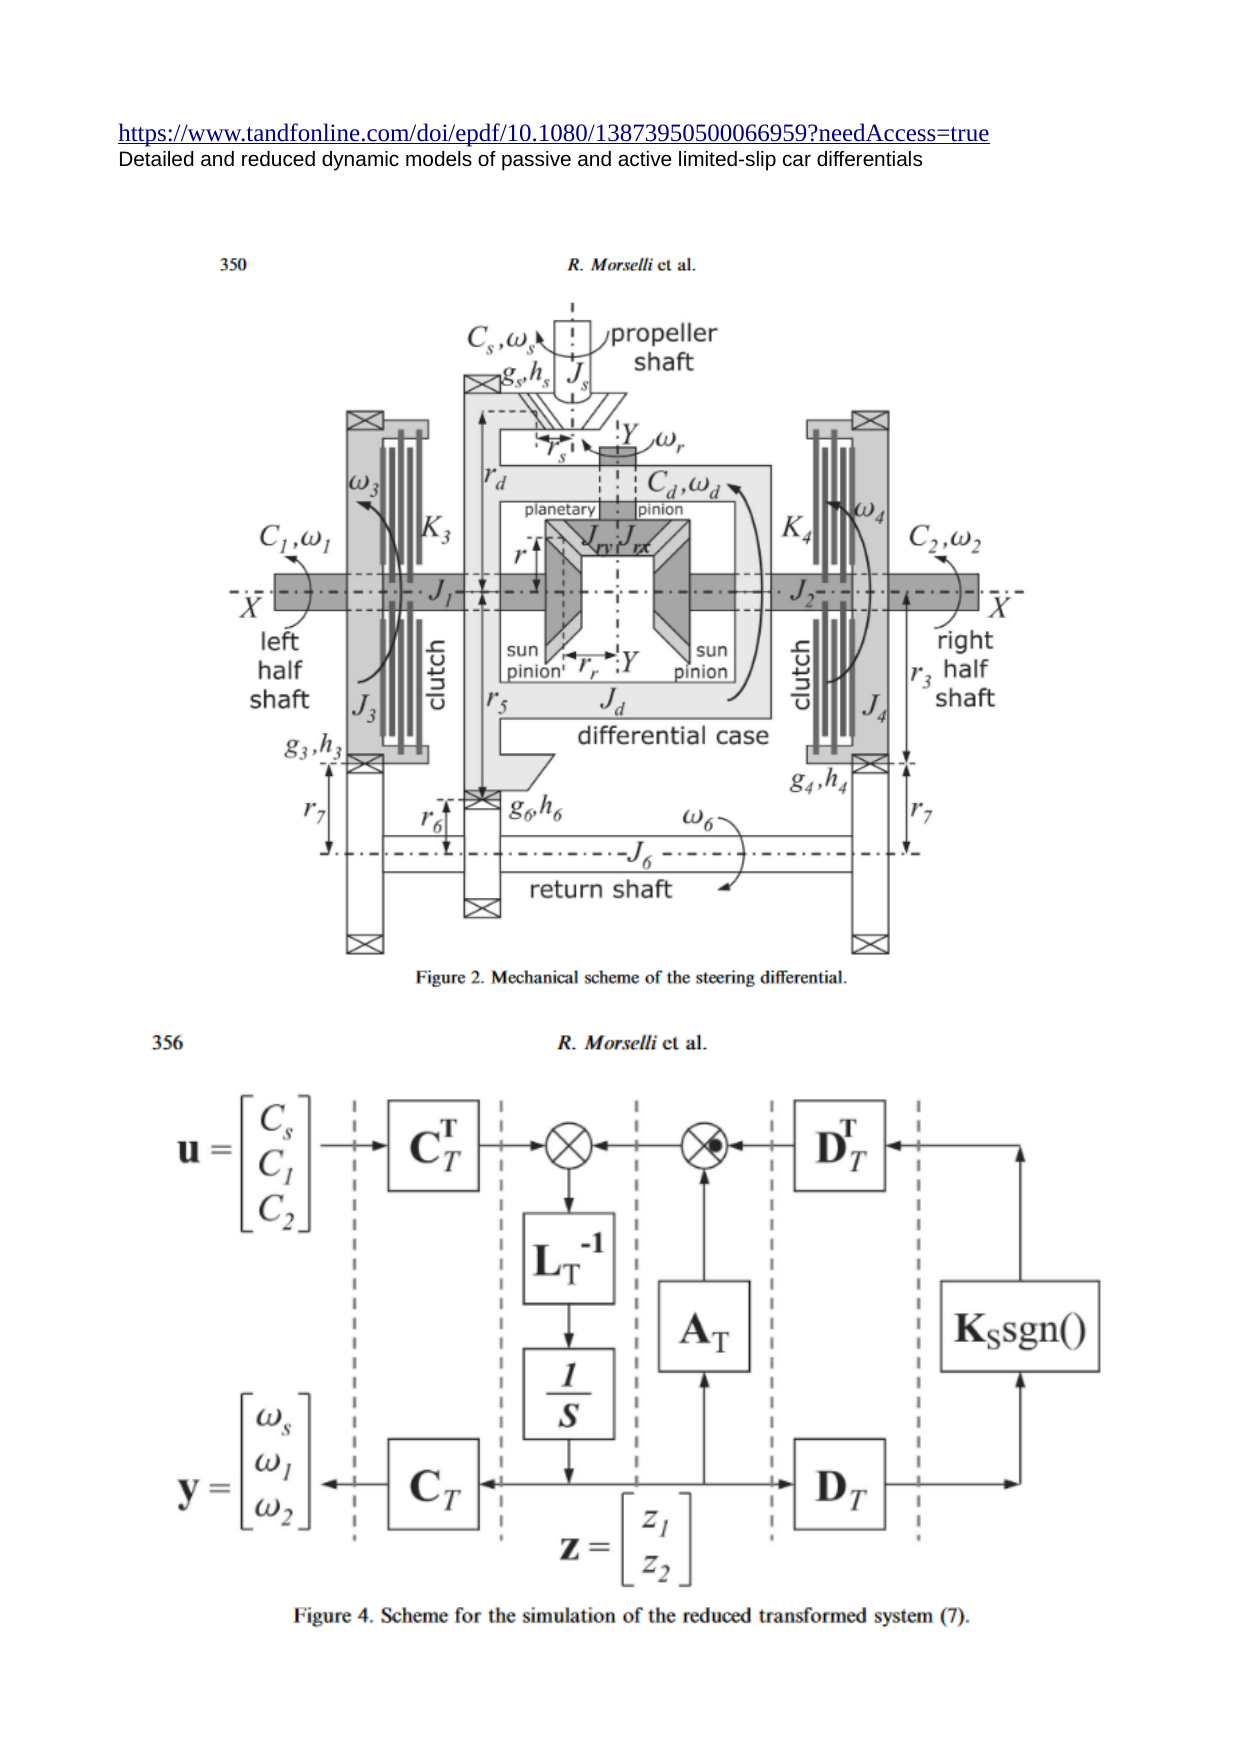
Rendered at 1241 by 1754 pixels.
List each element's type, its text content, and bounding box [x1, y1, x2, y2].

text https://www.tandfonline.com/doi/epdf/10.1080/13873950500066959?needAccess=true [118, 118, 1122, 147]
text Detailed and reduced dynamic models of passive and active limited-slip car differentials [118, 147, 1122, 171]
picture [189, 225, 1052, 1011]
picture [116, 1020, 1121, 1656]
